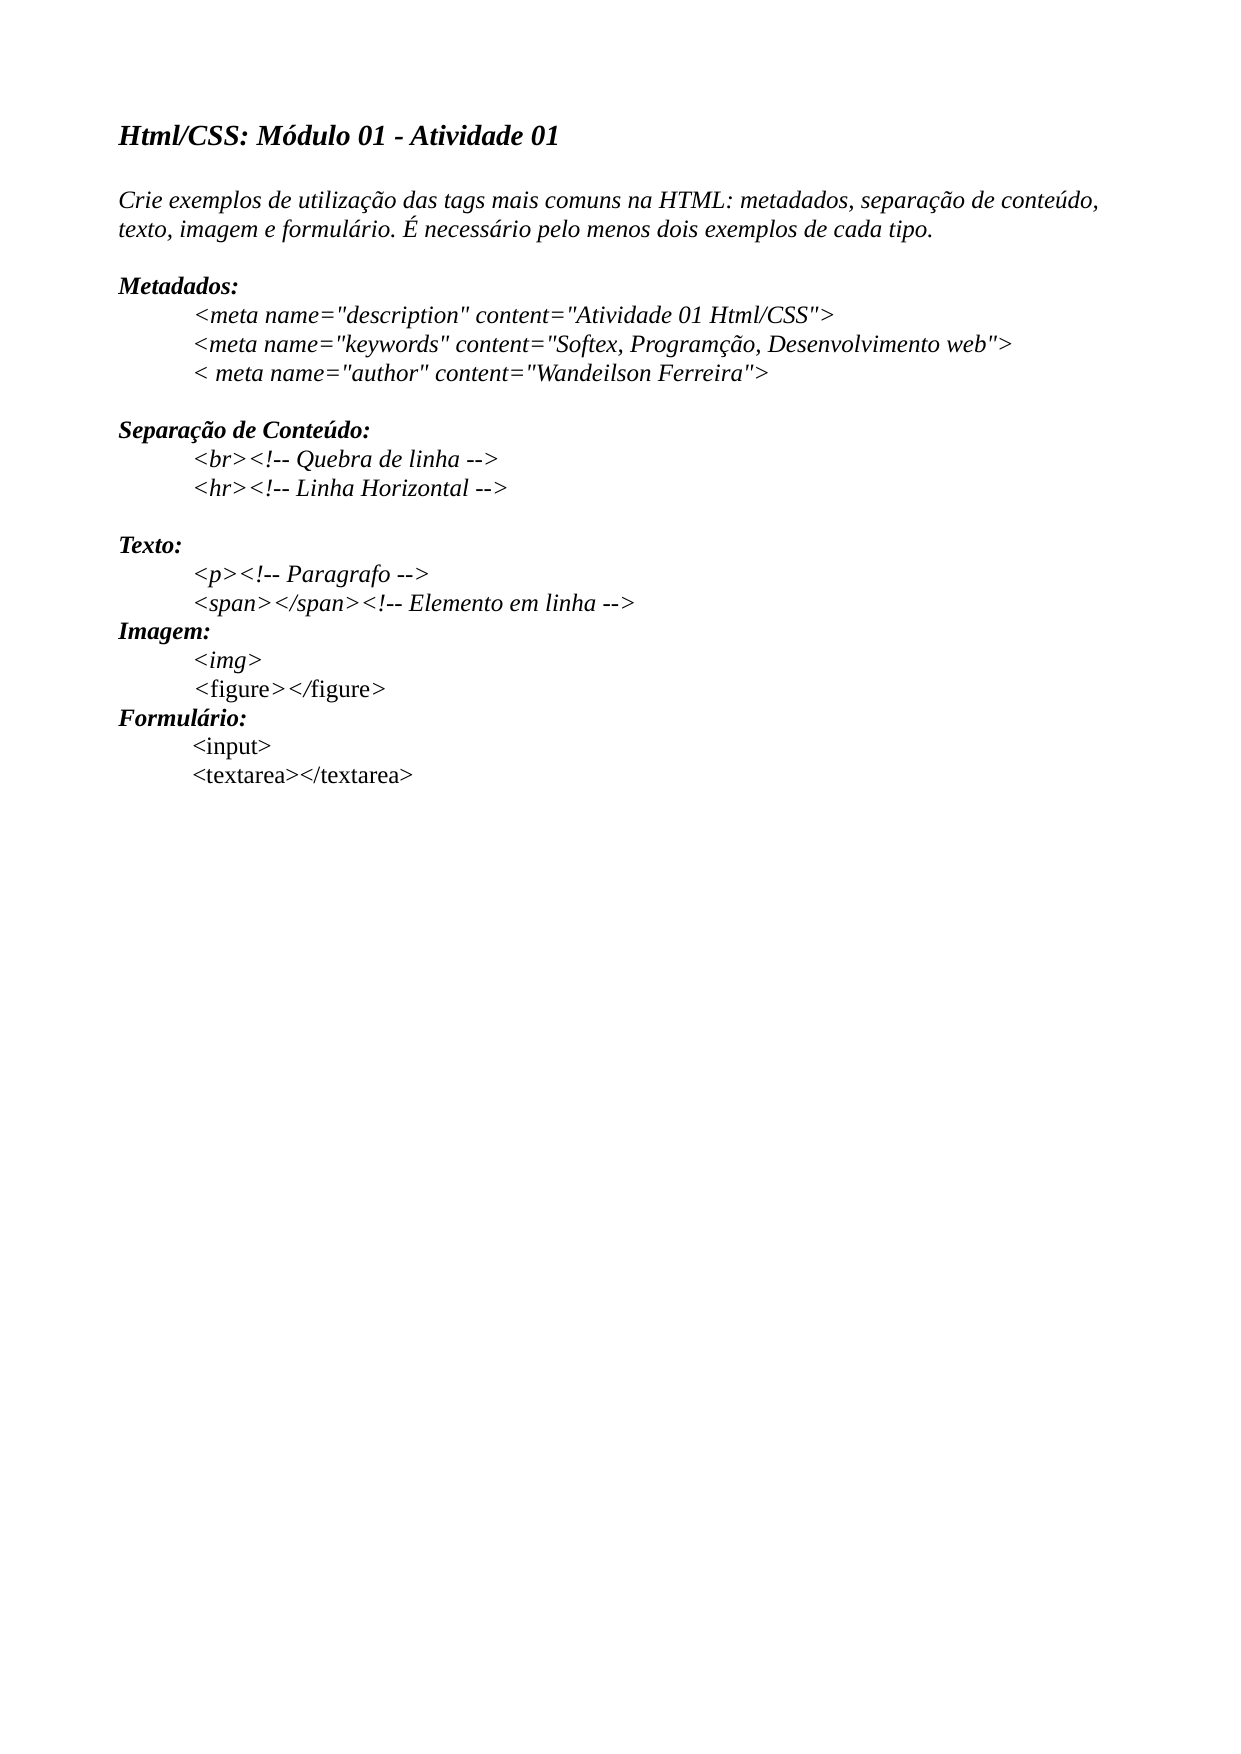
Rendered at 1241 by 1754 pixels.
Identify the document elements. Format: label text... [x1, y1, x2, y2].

text Metadados: [118, 271, 1122, 300]
text Imagem: [118, 616, 1122, 645]
text <p><!-- Paragrafo --> [118, 559, 1122, 588]
text Texto: [118, 530, 1122, 559]
text <input> [118, 731, 1122, 760]
text Separação de Conteúdo: [118, 415, 1122, 444]
text Crie exemplos de utilização das tags mais comuns na HTML: metadados, separação de conteúdo, texto, imagem e formulário. É necessário pelo menos dois exemplos de cada tipo. [118, 185, 1122, 243]
text <meta name="keywords" content="Softex, Programção, Desenvolvimento web"> < meta name="author" content="Wandeilson Ferreira"> [118, 329, 1122, 386]
text <br><!-- Quebra de linha --> [118, 444, 1122, 473]
text <figure></figure> [118, 674, 1122, 703]
text <hr><!-- Linha Horizontal --> [118, 473, 1122, 501]
text Formulário: [118, 703, 1122, 731]
text <textarea></textarea> [118, 760, 1122, 789]
text Html/CSS: Módulo 01 - Atividade 01 [118, 118, 1122, 152]
text <span></span><!-- Elemento em linha --> [118, 588, 1122, 616]
text <meta name="description" content="Atividade 01 Html/CSS"> [118, 300, 1122, 329]
text <img> [118, 645, 1122, 674]
